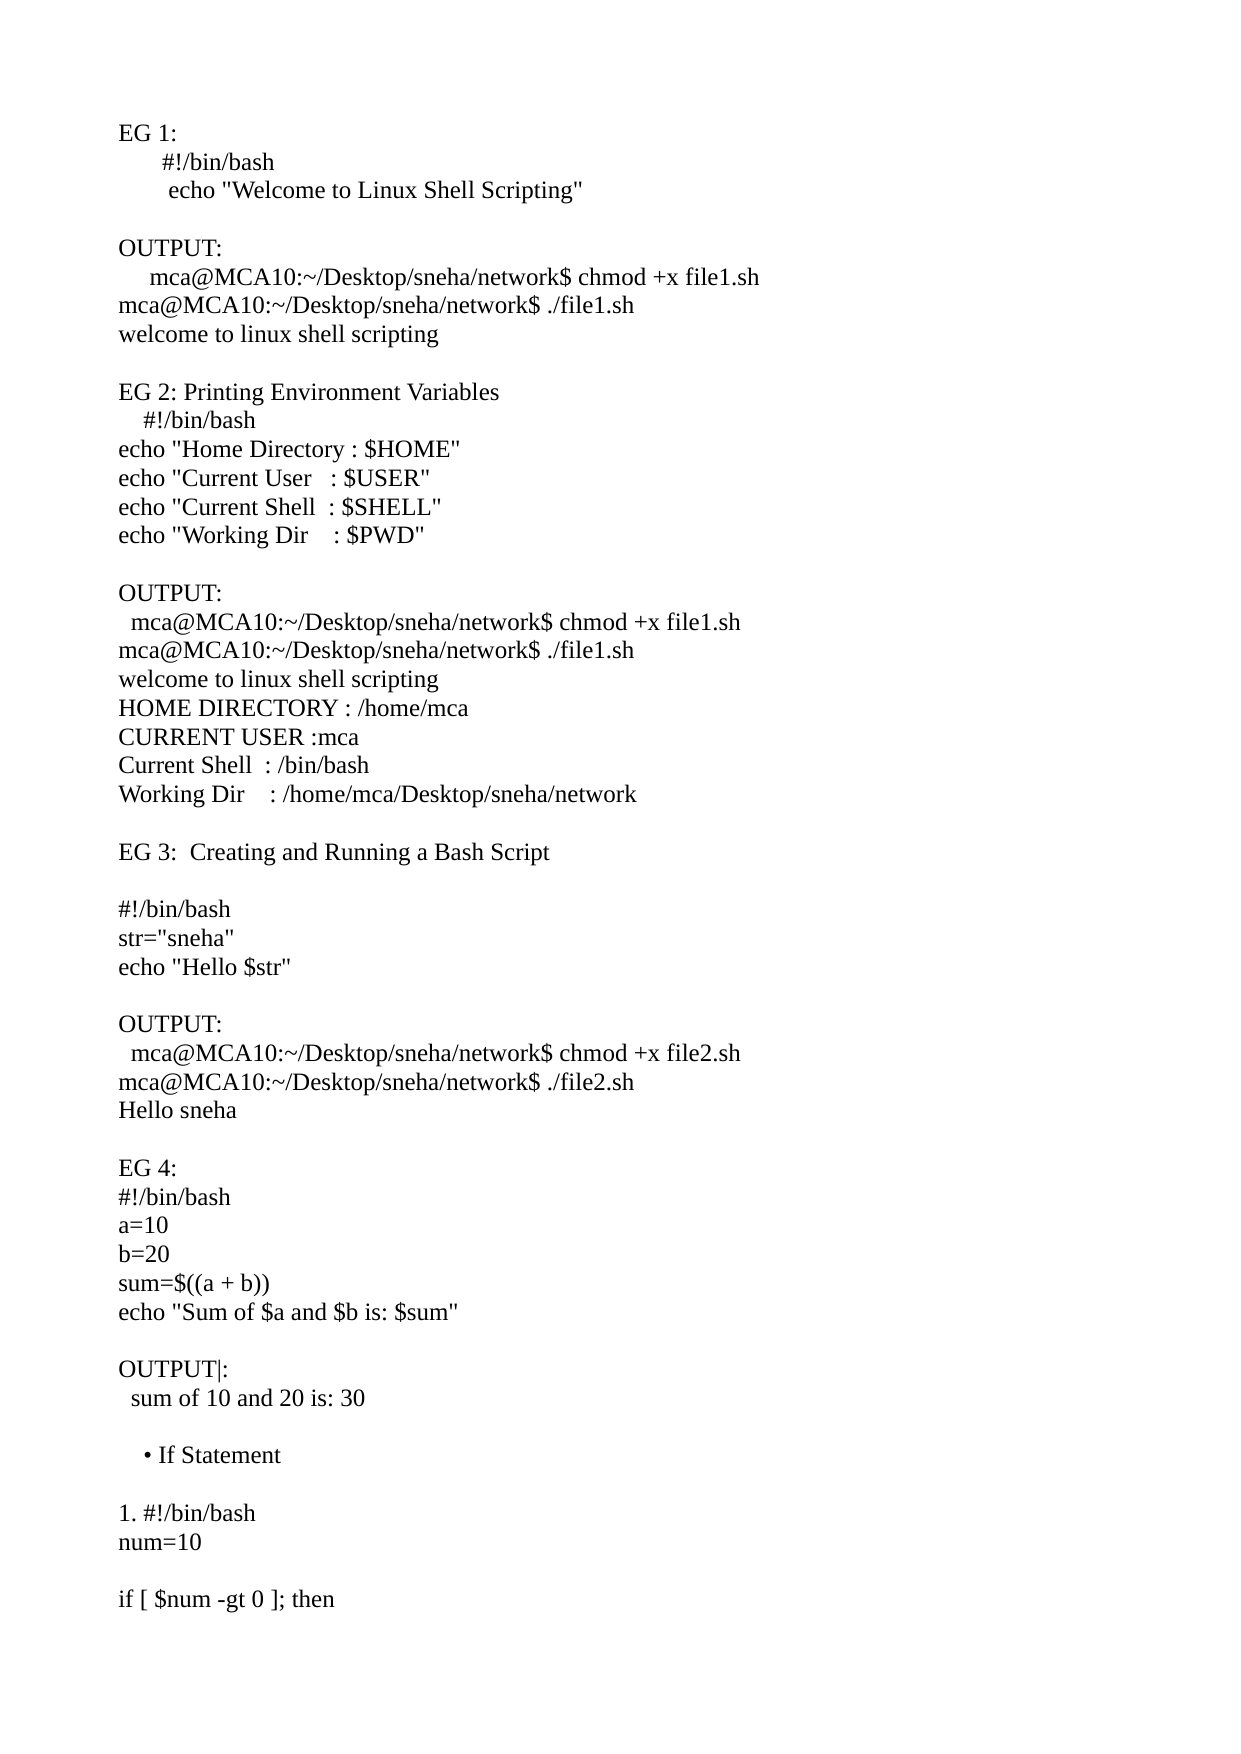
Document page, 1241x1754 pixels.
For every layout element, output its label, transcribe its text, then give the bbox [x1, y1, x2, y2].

text OUTPUT: [118, 578, 1122, 607]
text 1. #!/bin/bash [118, 1498, 1122, 1527]
text echo "Sum of $a and $b is: $sum" [118, 1297, 1122, 1326]
text echo "Hello $str" [118, 952, 1122, 981]
text mca@MCA10:~/Desktop/sneha/network$ ./file2.sh [118, 1067, 1122, 1096]
text OUTPUT: [118, 1009, 1122, 1038]
text HOME DIRECTORY : /home/mca [118, 693, 1122, 722]
text if [ $num -gt 0 ]; then [118, 1584, 1122, 1613]
text #!/bin/bash [118, 147, 1122, 176]
text EG 2: Printing Environment Variables [118, 377, 1122, 406]
text sum=$((a + b)) [118, 1268, 1122, 1297]
text Hello sneha [118, 1096, 1122, 1124]
text CURRENT USER :mca [118, 722, 1122, 751]
text welcome to linux shell scripting [118, 319, 1122, 348]
text #!/bin/bash [118, 406, 1122, 434]
text Working Dir : /home/mca/Desktop/sneha/network [118, 779, 1122, 808]
text str="sneha" [118, 923, 1122, 952]
text sum of 10 and 20 is: 30 [118, 1383, 1122, 1412]
text echo "Current User : $USER" [118, 463, 1122, 492]
text mca@MCA10:~/Desktop/sneha/network$ ./file1.sh [118, 291, 1122, 319]
text OUTPUT|: [118, 1354, 1122, 1383]
text mca@MCA10:~/Desktop/sneha/network$ chmod +x file1.sh [118, 607, 1122, 636]
text echo "Home Directory : $HOME" [118, 434, 1122, 463]
text OUTPUT: [118, 233, 1122, 262]
text #!/bin/bash [118, 894, 1122, 923]
text echo "Welcome to Linux Shell Scripting" [118, 176, 1122, 204]
text num=10 [118, 1527, 1122, 1556]
text EG 4: [118, 1153, 1122, 1182]
text mca@MCA10:~/Desktop/sneha/network$ ./file1.sh [118, 636, 1122, 664]
text echo "Working Dir : $PWD" [118, 521, 1122, 549]
text • If Statement [118, 1441, 1122, 1469]
text a=10 [118, 1211, 1122, 1239]
text EG 1: [118, 118, 1122, 147]
text mca@MCA10:~/Desktop/sneha/network$ chmod +x file2.sh [118, 1038, 1122, 1067]
text EG 3: Creating and Running a Bash Script [118, 837, 1122, 866]
text mca@MCA10:~/Desktop/sneha/network$ chmod +x file1.sh [118, 262, 1122, 291]
text Current Shell : /bin/bash [118, 751, 1122, 779]
text welcome to linux shell scripting [118, 664, 1122, 693]
text #!/bin/bash [118, 1182, 1122, 1211]
text b=20 [118, 1239, 1122, 1268]
text echo "Current Shell : $SHELL" [118, 492, 1122, 521]
